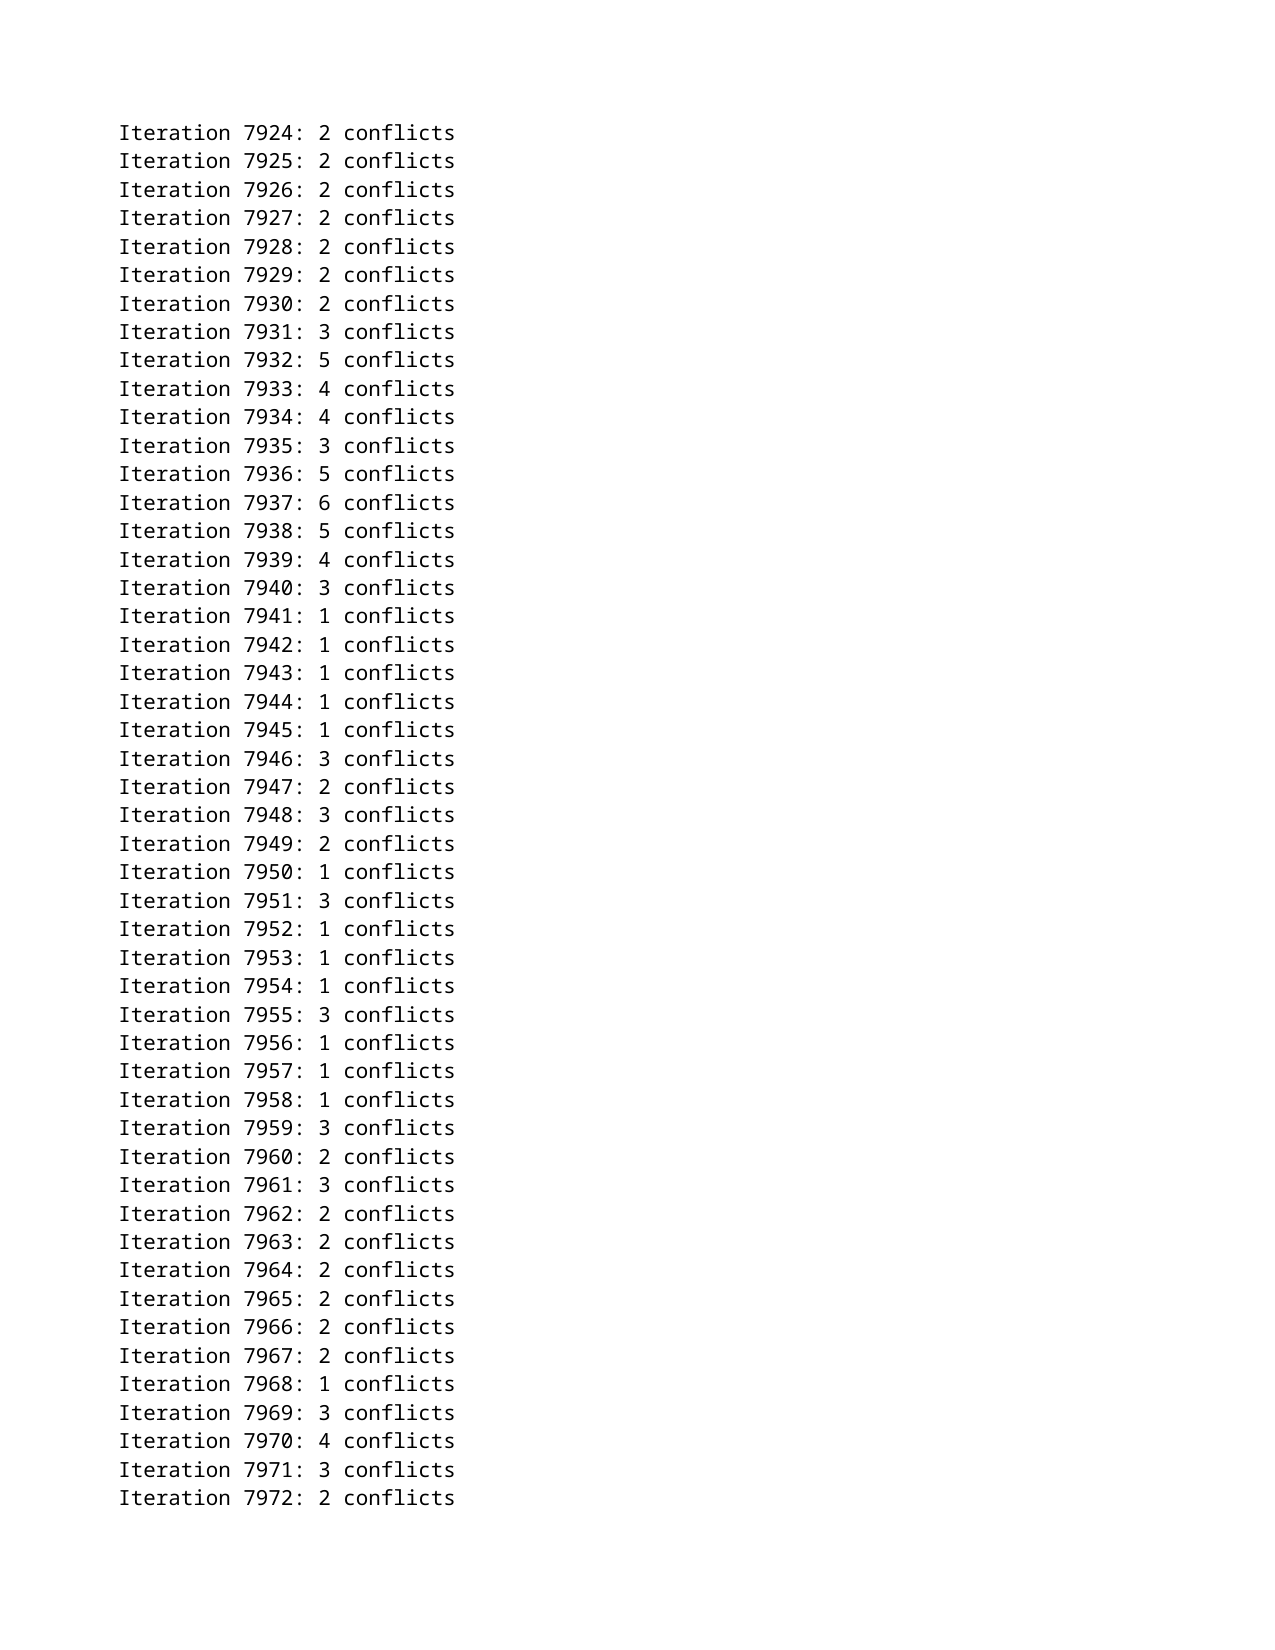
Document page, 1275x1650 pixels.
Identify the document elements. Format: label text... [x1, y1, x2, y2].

text Iteration 7931: 3 conflicts [118, 317, 1157, 346]
text Iteration 7927: 2 conflicts [118, 203, 1157, 232]
text Iteration 7929: 2 conflicts [118, 260, 1157, 289]
text Iteration 7938: 5 conflicts [118, 516, 1157, 545]
text Iteration 7930: 2 conflicts [118, 289, 1157, 317]
text Iteration 7945: 1 conflicts [118, 715, 1157, 744]
text Iteration 7953: 1 conflicts [118, 943, 1157, 971]
text Iteration 7947: 2 conflicts [118, 772, 1157, 801]
text Iteration 7928: 2 conflicts [118, 232, 1157, 260]
text Iteration 7954: 1 conflicts [118, 971, 1157, 1000]
text Iteration 7948: 3 conflicts [118, 801, 1157, 829]
text Iteration 7934: 4 conflicts [118, 402, 1157, 431]
text Iteration 7963: 2 conflicts [118, 1227, 1157, 1256]
text Iteration 7969: 3 conflicts [118, 1398, 1157, 1426]
text Iteration 7950: 1 conflicts [118, 857, 1157, 886]
text Iteration 7942: 1 conflicts [118, 630, 1157, 658]
text Iteration 7943: 1 conflicts [118, 658, 1157, 687]
text Iteration 7956: 1 conflicts [118, 1028, 1157, 1057]
text Iteration 7972: 2 conflicts [118, 1483, 1157, 1512]
text Iteration 7936: 5 conflicts [118, 459, 1157, 488]
text Iteration 7924: 2 conflicts [118, 118, 1157, 147]
text Iteration 7957: 1 conflicts [118, 1057, 1157, 1085]
text Iteration 7967: 2 conflicts [118, 1341, 1157, 1369]
text Iteration 7925: 2 conflicts [118, 147, 1157, 175]
text Iteration 7966: 2 conflicts [118, 1312, 1157, 1341]
text Iteration 7968: 1 conflicts [118, 1369, 1157, 1398]
text Iteration 7944: 1 conflicts [118, 687, 1157, 715]
text Iteration 7958: 1 conflicts [118, 1085, 1157, 1113]
text Iteration 7959: 3 conflicts [118, 1113, 1157, 1142]
text Iteration 7949: 2 conflicts [118, 829, 1157, 857]
text Iteration 7970: 4 conflicts [118, 1426, 1157, 1455]
text Iteration 7941: 1 conflicts [118, 602, 1157, 630]
text Iteration 7965: 2 conflicts [118, 1284, 1157, 1312]
text Iteration 7962: 2 conflicts [118, 1199, 1157, 1227]
text Iteration 7964: 2 conflicts [118, 1256, 1157, 1284]
text Iteration 7955: 3 conflicts [118, 1000, 1157, 1028]
text Iteration 7946: 3 conflicts [118, 744, 1157, 772]
text Iteration 7926: 2 conflicts [118, 175, 1157, 203]
text Iteration 7951: 3 conflicts [118, 886, 1157, 914]
text Iteration 7940: 3 conflicts [118, 573, 1157, 602]
text Iteration 7932: 5 conflicts [118, 346, 1157, 374]
text Iteration 7933: 4 conflicts [118, 374, 1157, 402]
text Iteration 7939: 4 conflicts [118, 545, 1157, 573]
text Iteration 7937: 6 conflicts [118, 488, 1157, 516]
text Iteration 7971: 3 conflicts [118, 1455, 1157, 1483]
text Iteration 7952: 1 conflicts [118, 914, 1157, 943]
text Iteration 7961: 3 conflicts [118, 1170, 1157, 1199]
text Iteration 7960: 2 conflicts [118, 1142, 1157, 1170]
text Iteration 7935: 3 conflicts [118, 431, 1157, 459]
